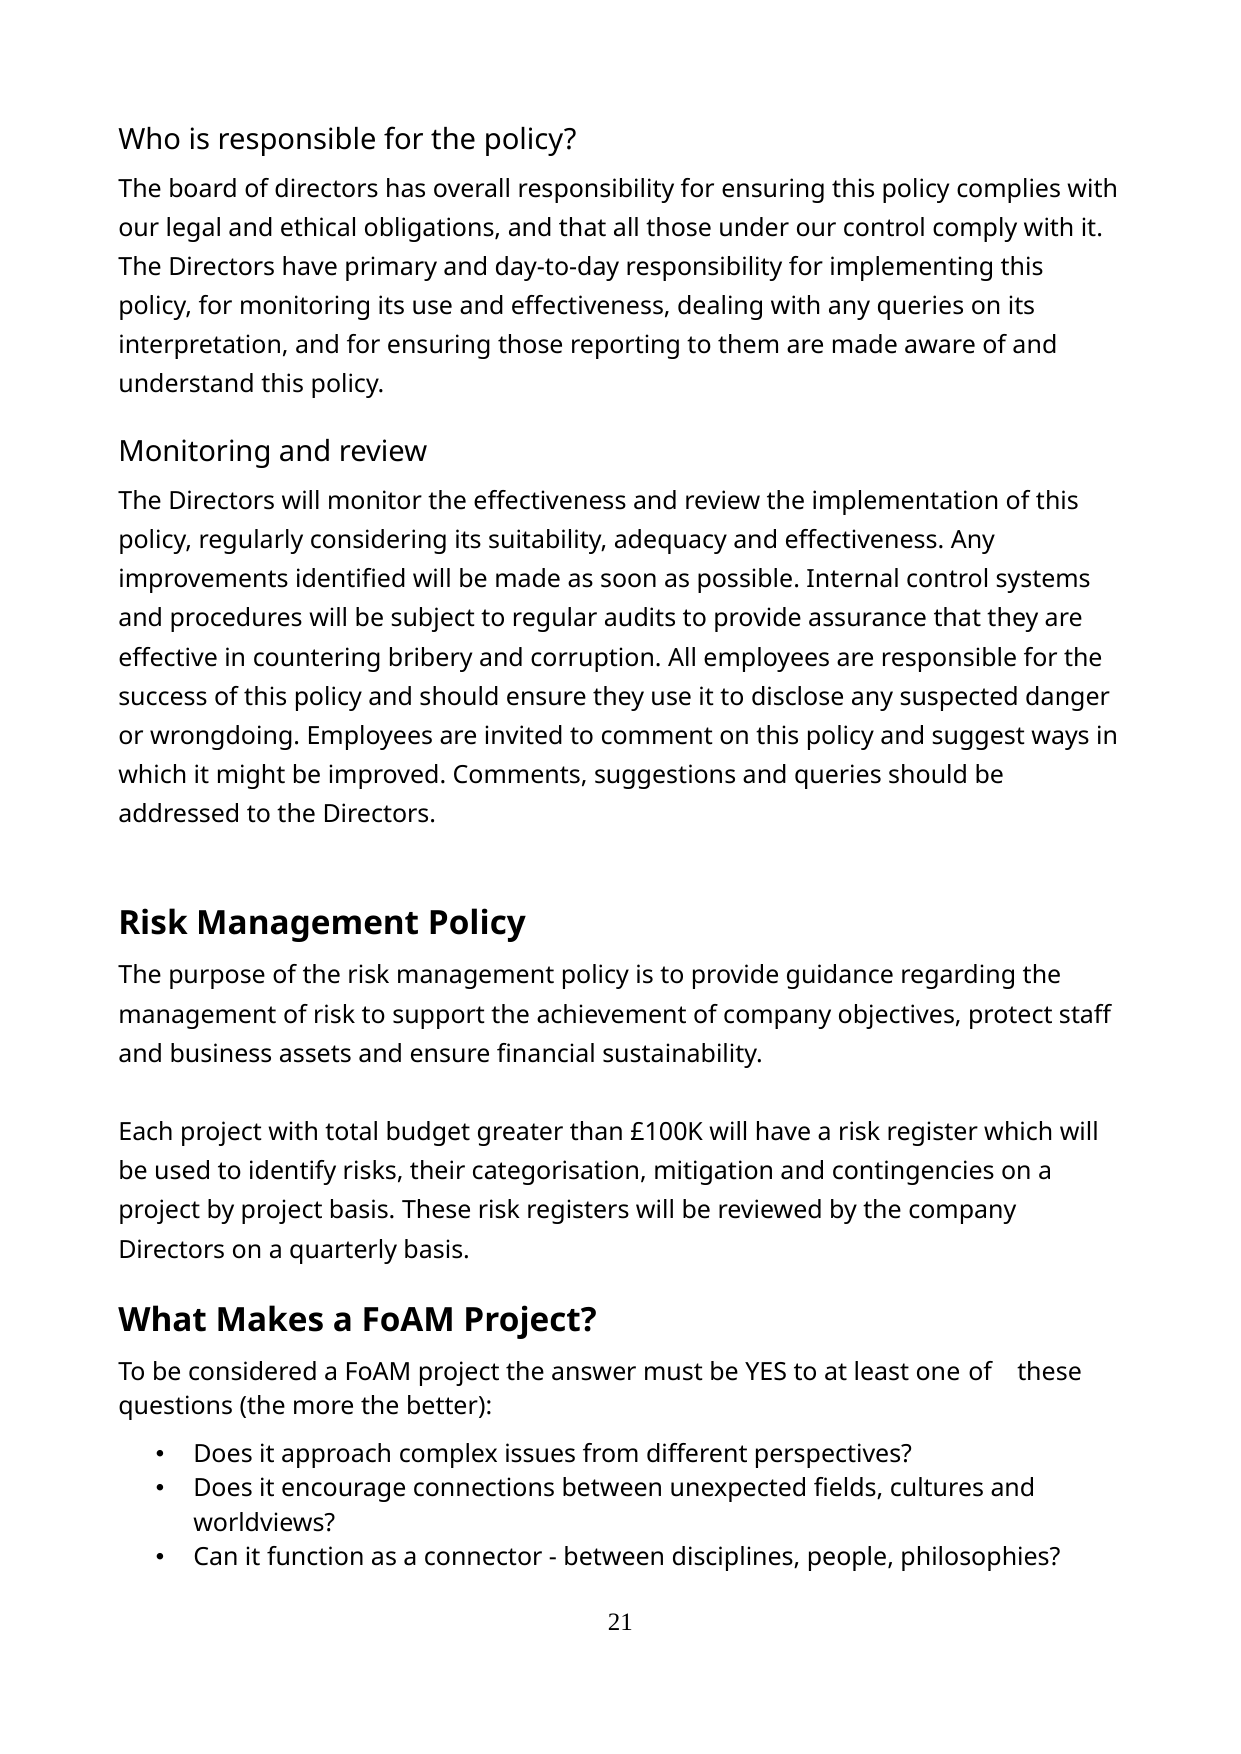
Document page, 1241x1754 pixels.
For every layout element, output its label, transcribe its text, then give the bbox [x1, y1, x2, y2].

text Each project with total budget greater than £100K will have a risk register which will be used to identify risks, their categorisation, mitigation and contingencies on a project by project basis. These risk registers will be reviewed by the company Directors on a quarterly basis. [118, 1114, 1122, 1265]
subtitle Monitoring and review [118, 430, 1122, 470]
list Can it function as a connector - between disciplines, people, philosophies? [156, 1538, 1122, 1572]
text To be considered a FoAM project the answer must be YES to at least one of these questions (the more the better): [118, 1353, 1122, 1421]
text The Directors will monitor the effectiveness and review the implementation of this policy, regularly considering its suitability, adequacy and effectiveness. Any improvements identified will be made as soon as possible. Internal control systems and procedures will be subject to regular audits to provide assurance that they are effective in countering bribery and corruption. All employees are responsible for the success of this policy and should ensure they use it to disclose any suspected danger or wrongdoing. Employees are invited to comment on this policy and suggest ways in which it might be improved. Comments, suggestions and queries should be addressed to the Directors. [118, 482, 1122, 830]
list Does it approach complex issues from different perspectives? [156, 1436, 1122, 1470]
list Does it encourage connections between unexpected fields, cultures and worldviews? [156, 1470, 1122, 1538]
subtitle What Makes a FoAM Project? [118, 1295, 1122, 1341]
subtitle Who is responsible for the policy? [118, 118, 1122, 158]
list The board of directors has overall responsibility for ensuring this policy complies with our legal and ethical obligations, and that all those under our control comply with it. The Directors have primary and day-to-day responsibility for implementing this policy, for monitoring its use and effectiveness, dealing with any queries on its interpretation, and for ensuring those reporting to them are made aware of and understand this policy. [118, 170, 1122, 400]
subtitle Risk Management Policy [118, 899, 1122, 944]
text The purpose of the risk management policy is to provide guidance regarding the management of risk to support the achievement of company objectives, protect staff and business assets and ensure financial sustainability. [118, 957, 1122, 1069]
